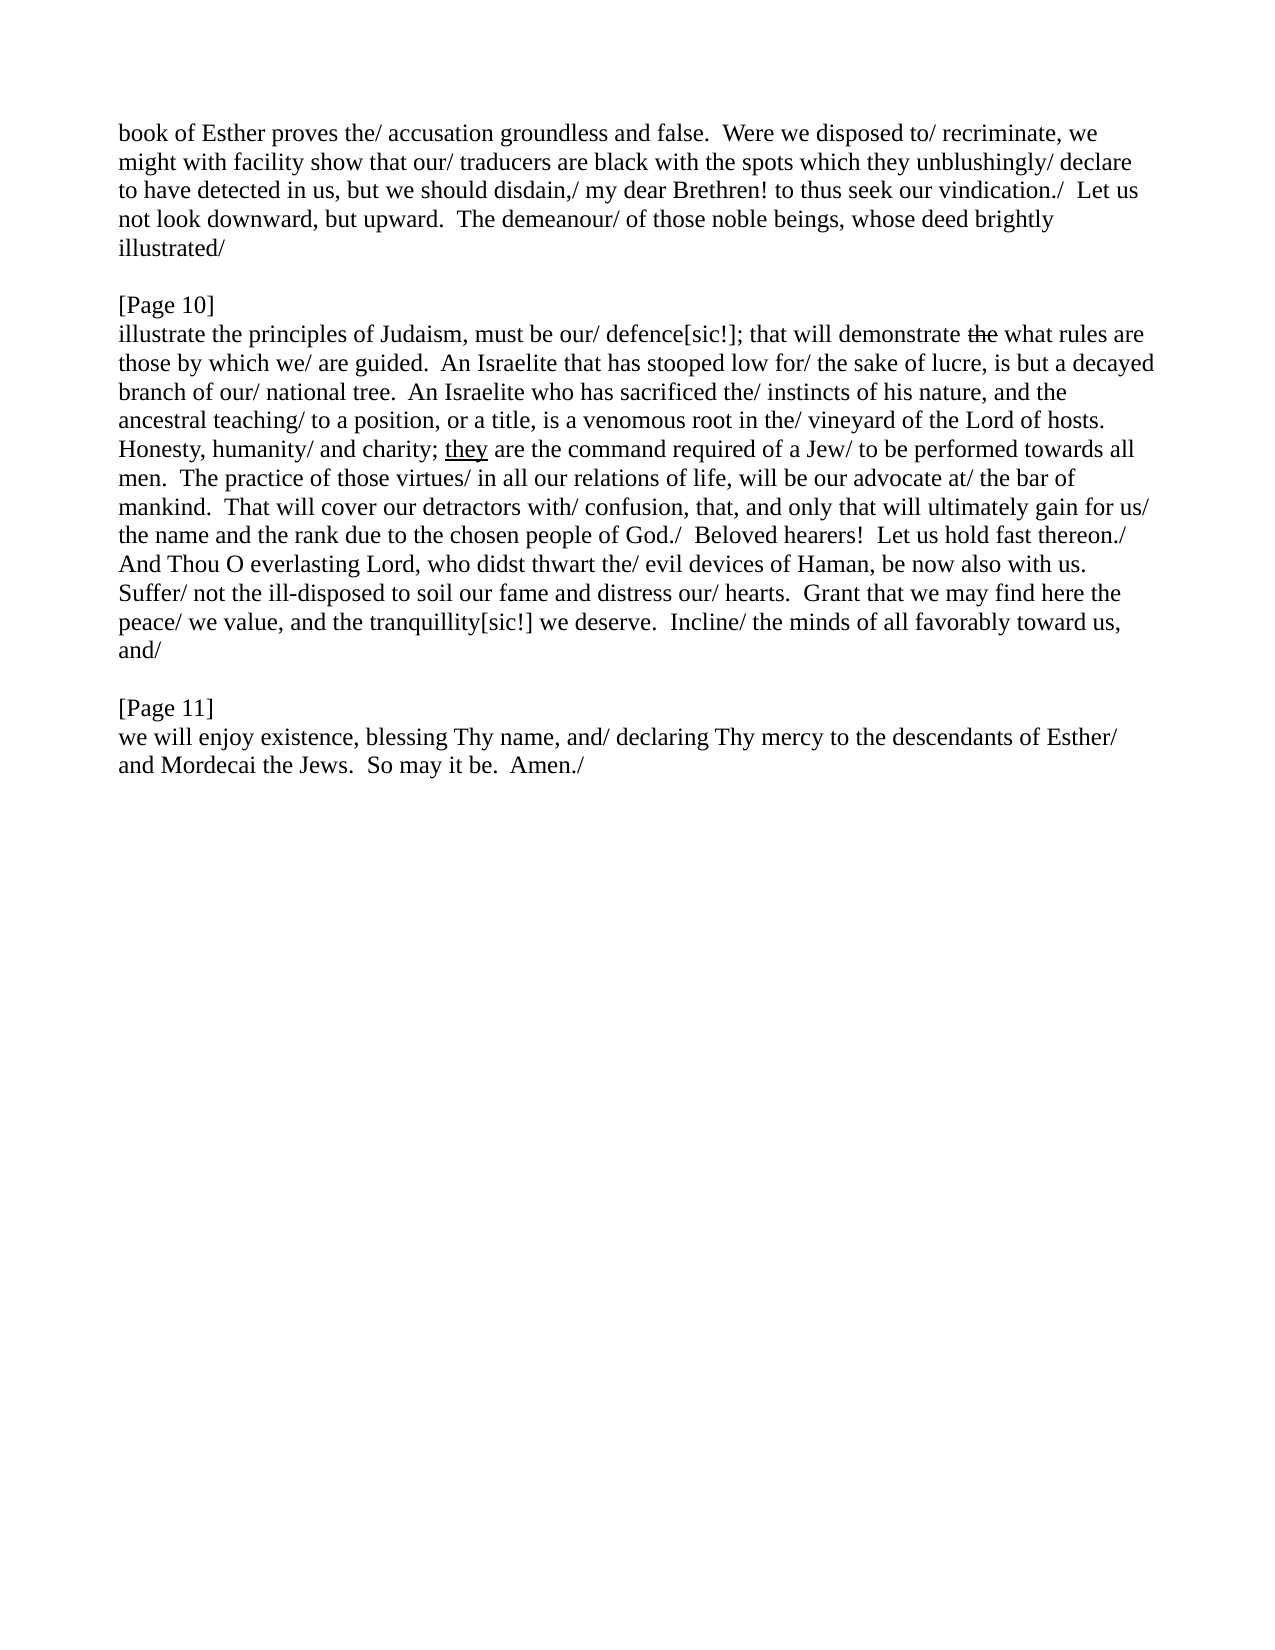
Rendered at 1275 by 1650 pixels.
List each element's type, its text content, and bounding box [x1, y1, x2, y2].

text And Thou O everlasting Lord, who didst thwart the/ evil devices of Haman, be now also with us. Suffer/ not the ill-disposed to soil our fame and distress our/ hearts. Grant that we may find here the peace/ we value, and the tranquillity[sic!] we deserve. Incline/ the minds of all favorably toward us, and/ [118, 549, 1157, 664]
text [Page 10] [118, 291, 1157, 319]
text we will enjoy existence, blessing Thy name, and/ declaring Thy mercy to the descendants of Esther/ and Mordecai the Jews. So may it be. Amen./ [118, 722, 1157, 779]
text illustrate the principles of Judaism, must be our/ defence[sic!]; that will demonstrate the what rules are those by which we/ are guided. An Israelite that has stooped low for/ the sake of lucre, is but a decayed branch of our/ national tree. An Israelite who has sacrificed the/ instincts of his nature, and the ancestral teaching/ to a position, or a title, is a venomous root in the/ vineyard of the Lord of hosts. Honesty, humanity/ and charity; they are the command required of a Jew/ to be performed towards all men. The practice of those virtues/ in all our relations of life, will be our advocate at/ the bar of mankind. That will cover our detractors with/ confusion, that, and only that will ultimately gain for us/ the name and the rank due to the chosen people of God./ Beloved hearers! Let us hold fast thereon./ [118, 319, 1157, 549]
text book of Esther proves the/ accusation groundless and false. Were we disposed to/ recriminate, we might with facility show that our/ traducers are black with the spots which they unblushingly/ declare to have detected in us, but we should disdain,/ my dear Brethren! to thus seek our vindication./ Let us not look downward, but upward. The demeanour/ of those noble beings, whose deed brightly illustrated/ [118, 118, 1157, 262]
text [Page 11] [118, 693, 1157, 722]
